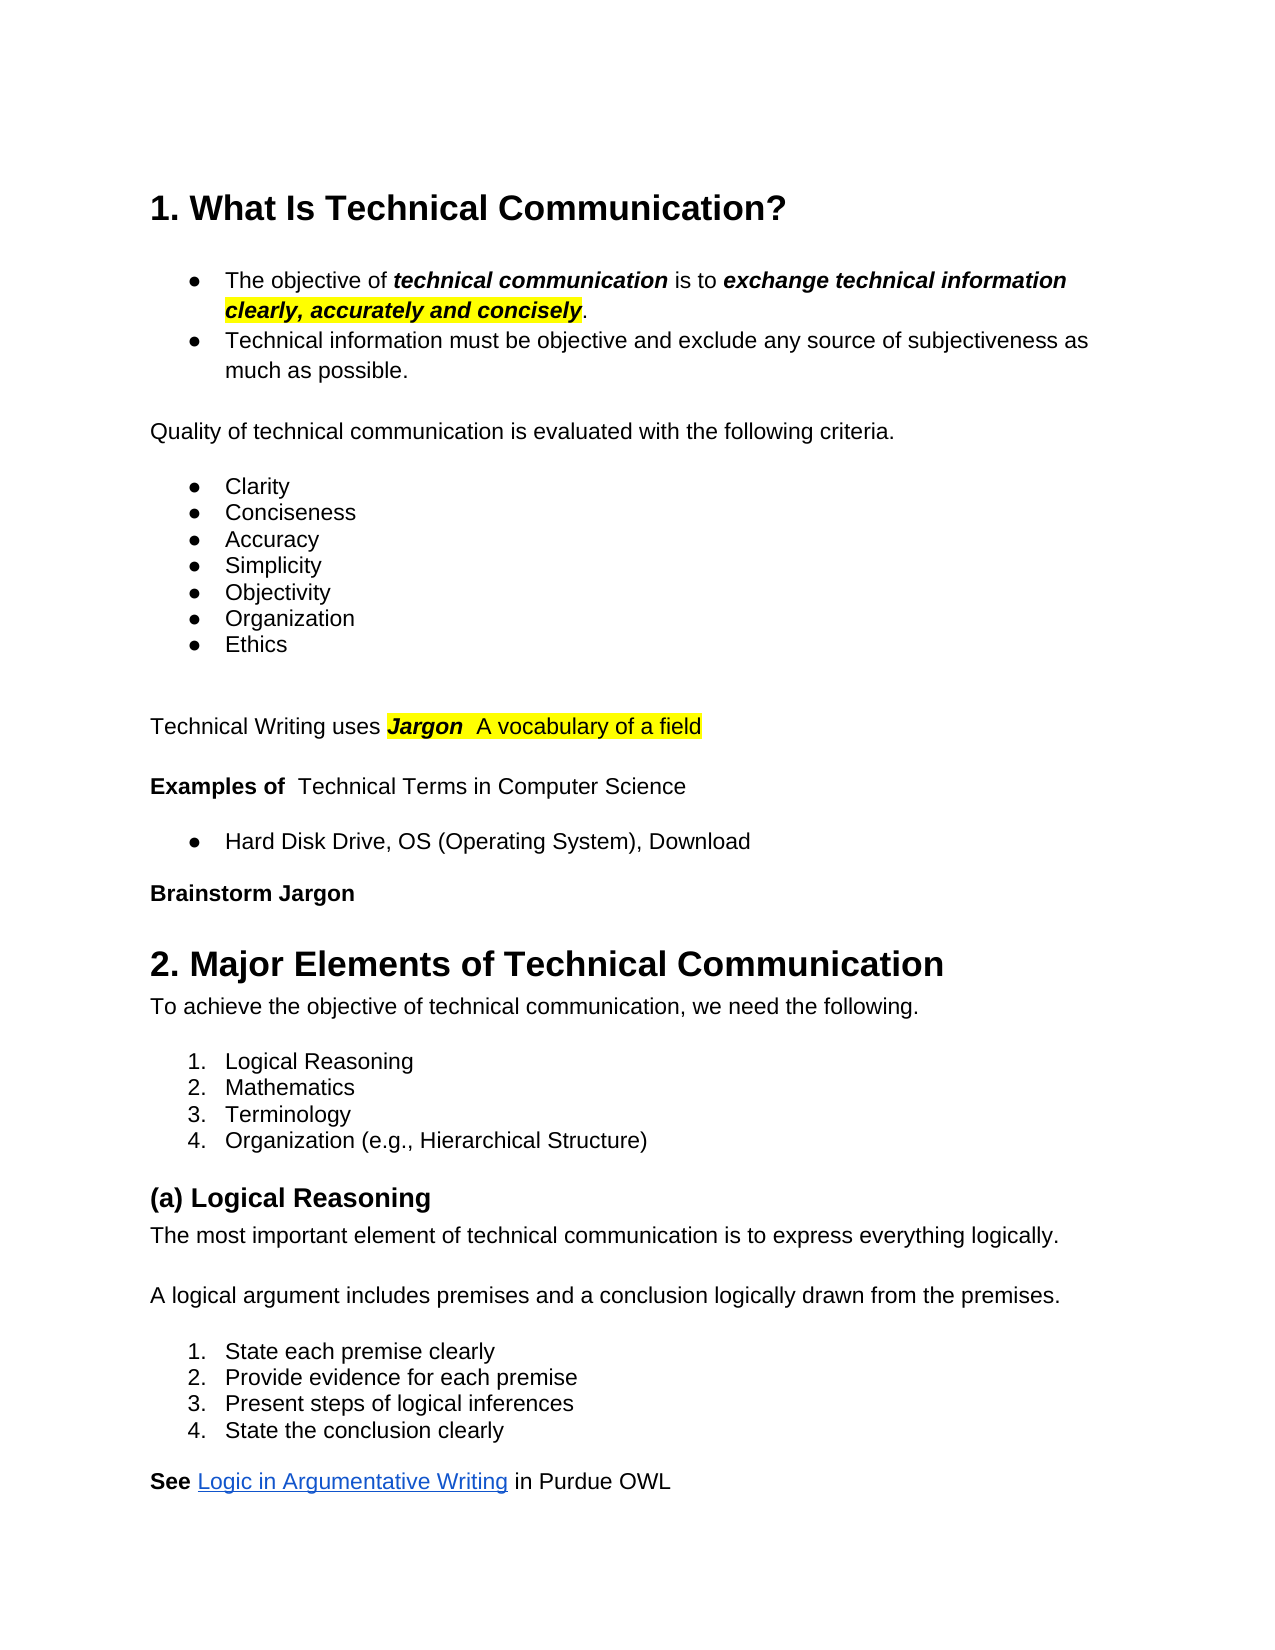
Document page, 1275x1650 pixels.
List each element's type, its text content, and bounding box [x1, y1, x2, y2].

text Brainstorm Jargon [150, 880, 1125, 906]
list State the conclusion clearly [187, 1417, 1125, 1443]
list Provide evidence for each premise [187, 1364, 1125, 1390]
list Present steps of logical inferences [187, 1390, 1125, 1417]
list Objectivity [187, 578, 1125, 605]
list Accuracy [187, 526, 1125, 552]
list Conciseness [187, 499, 1125, 526]
list Ethics [187, 631, 1125, 657]
list Logical Reasoning [187, 1048, 1125, 1074]
list State each premise clearly [187, 1338, 1125, 1364]
text Examples of Technical Terms in Computer Science [150, 773, 1125, 799]
text See Logic in Argumentative Writing in Purdue OWL [150, 1468, 1125, 1494]
list The objective of technical communication is to exchange technical information clearly, accurately and concisely. [187, 267, 1125, 323]
text Quality of technical communication is evaluated with the following criteria. [150, 418, 1125, 444]
list Organization [187, 605, 1125, 631]
text Technical Writing uses Jargon A vocabulary of a field [150, 713, 1125, 739]
text The most important element of technical communication is to express everything logically. [150, 1222, 1125, 1248]
subtitle 1. What Is Technical Communication? [150, 187, 1125, 228]
text To achieve the objective of technical communication, we need the following. [150, 993, 1125, 1019]
list Technical information must be objective and exclude any source of subjectiveness as much as possible. [187, 327, 1125, 384]
list Simplicity [187, 552, 1125, 578]
subtitle 2. Major Elements of Technical Communication [150, 943, 1125, 984]
list Mathematics [187, 1074, 1125, 1101]
list Terminology [187, 1101, 1125, 1127]
list Organization (e.g., Hierarchical Structure) [187, 1127, 1125, 1153]
list Clarity [187, 473, 1125, 499]
list Hard Disk Drive, OS (Operating System), Download [187, 828, 1125, 855]
subtitle (a) Logical Reasoning [150, 1182, 1125, 1214]
text A logical argument includes premises and a conclusion logically drawn from the premises. [150, 1282, 1125, 1309]
